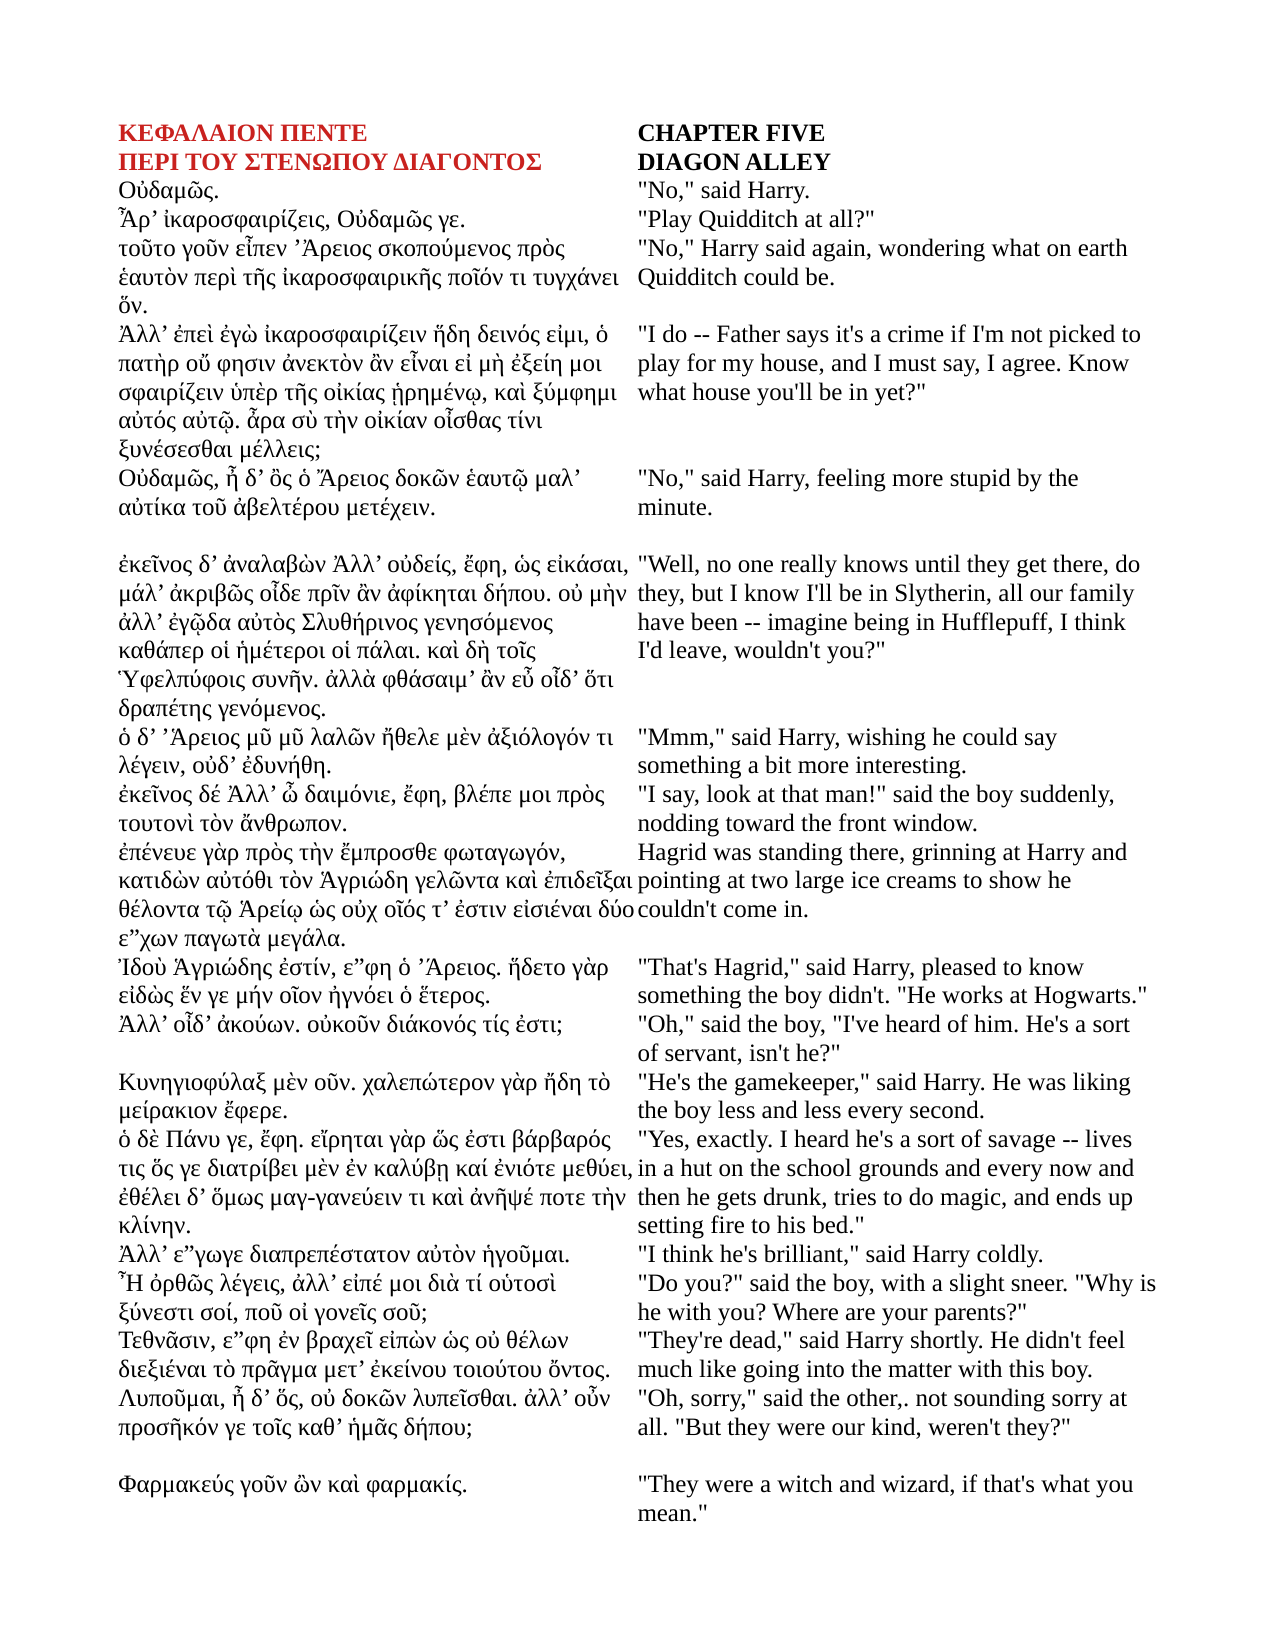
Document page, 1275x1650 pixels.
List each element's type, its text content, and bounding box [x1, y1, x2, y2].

table_cell Οὐδαμῶς, ἦ δ’ ὂς ὁ Ἄρειος δοκῶν ἑαυτῷ μαλ’ αὐτίκα τοῦ ἀβελτέρου μετέχειν. [118, 463, 637, 549]
table_cell Τεθνᾶσιν, ε”φη ἐν βραχεῖ εἰπὼν ὡς οὐ θέλων διεξιέναι τὸ πρᾶγμα μετ’ ἐκείνου τοιούτου ὄντος. [118, 1326, 637, 1383]
table_cell ἐκεῖνος δέ Ἀλλ’ ὦ δαιμόνιε, ἔφη, βλέπε μοι πρὸς τουτονὶ τὸν ἄνθρωπον. [118, 779, 637, 837]
table_cell ὁ δ’ ’Ἁρειος μῦ μῦ λαλῶν ἤθελε μὲν ἀξιόλογόν τι λέγειν, οὐδ’ ἐδυνήθη. [118, 722, 637, 779]
table_cell "No," Harry said again, wondering what on earth Quidditch could be. [637, 233, 1157, 319]
table_cell Φαρμακεύς γοῦν ὢν καὶ φαρμακίς. [118, 1469, 637, 1527]
table_cell Κυνηγιοφύλαξ μὲν οῦν. χαλεπώτερον γὰρ ἤδη τὸ μείρακιον ἔφερε. [118, 1067, 637, 1124]
table_cell "Do you?" said the boy, with a slight sneer. "Why is he with you? Where are your parents?" [637, 1268, 1157, 1326]
table_cell ὁ δὲ Πάνυ γε, ἔφη. εἴρηται γὰρ ὥς ἐστι βάρβαρός τις ὅς γε διατρίβει μὲν ἐν καλύβῃ καί ἐνιότε μεθύει, ἐθέλει δ’ ὅμως μαγ-γανεύειν τι καὶ ἀνῆψέ ποτε τὴν κλίνην. [118, 1124, 637, 1239]
table_cell "Well, no one really knows until they get there, do they, but I know I'll be in Slytherin, all our family have been -- imagine being in Hufflepuff, I think I'd leave, wouldn't you?" [637, 549, 1157, 722]
table_cell "No," said Harry. [637, 176, 1157, 204]
table_cell "Mmm," said Harry, wishing he could say something a bit more interesting. [637, 722, 1157, 779]
table_cell Ἆρ’ ἰκαροσφαιρίζεις, Οὐδαμῶς γε. [118, 204, 637, 233]
table_cell "They're dead," said Harry shortly. He didn't feel much like going into the matter with this boy. [637, 1326, 1157, 1383]
table_cell "I think he's brilliant," said Harry coldly. [637, 1239, 1157, 1268]
table_header CHAPTER FIVE DIAGON ALLEY [637, 118, 1157, 176]
table_cell ἐκεῖνος δ’ ἀναλαβὼν Ἀλλ’ οὐδείς, ἔφη, ὡς εἰκάσαι, μάλ’ ἀκριβῶς οἶδε πρῖν ἂν ἀφίκηται δήπου. οὐ μὴν ἀλλ’ ἐγῷδα αὐτὸς Σλυθήρινος γενησόμενος καθάπερ οἱ ἡμέτεροι οἱ πάλαι. καὶ δὴ τοῖς Ὑφελπύφοις συνῆν. ἀλλὰ φθάσαιμ’ ἂν εὖ οἶδ’ ὅτι δραπέτης γενόμενος. [118, 549, 637, 722]
table_cell Οὐδαμῶς. [118, 176, 637, 204]
table_cell "Oh, sorry," said the other,. not sounding sorry at all. "But they were our kind, weren't they?" [637, 1383, 1157, 1469]
table_cell Hagrid was standing there, grinning at Harry and pointing at two large ice creams to show he couldn't come in. [637, 837, 1157, 952]
table_cell "Yes, exactly. I heard he's a sort of savage -- lives in a hut on the school grounds and every now and then he gets drunk, tries to do magic, and ends up setting fire to his bed." [637, 1124, 1157, 1239]
table_cell Ἦ ὀρθῶς λέγεις, ἀλλ’ εἰπέ μοι διὰ τί οὑτοσὶ ξύνεστι σοί, ποῦ οἰ γονεῖς σοῦ; [118, 1268, 637, 1326]
table_cell "He's the gamekeeper," said Harry. He was liking the boy less and less every second. [637, 1067, 1157, 1124]
table_cell Λυποῦμαι, ἦ δ’ ὅς, οὐ δοκῶν λυπεῖσθαι. ἀλλ’ οὖν προσῆκόν γε τοῖς καθ’ ἡμᾶς δήπου; [118, 1383, 637, 1469]
table_cell "They were a witch and wizard, if that's what you mean." [637, 1469, 1157, 1527]
table_cell "No," said Harry, feeling more stupid by the minute. [637, 463, 1157, 549]
table_cell τοῦτο γοῦν εἶπεν ’Ἀρειος σκοπούμενος πρὸς ἑαυτὸν περὶ τῆς ἰκαροσφαιρικῆς ποῖόν τι τυγχάνει ὅν. [118, 233, 637, 319]
table_cell ἐπένευε γὰρ πρὸς τὴν ἔμπροσθε φωταγωγόν, κατιδὼν αὐτόθι τὸν Ἁγριώδη γελῶντα καὶ ἐπιδεῖξαι θέλοντα τῷ Ἁρείῳ ὡς οὐχ οῖός τ’ ἐστιν εἰσιέναι δύο ε”χων παγωτὰ μεγάλα. [118, 837, 637, 952]
table_cell "Oh," said the boy, "I've heard of him. He's a sort of servant, isn't he?" [637, 1009, 1157, 1067]
table_cell Ἀλλ’ ἐπεὶ ἐγὼ ἰκαροσφαιρίζειν ἥδη δεινός εἰμι, ὁ πατὴρ οὔ φησιν ἀνεκτὸν ἂν εἶναι εἰ μὴ ἐξείη μοι σφαιρίζειν ὑπὲρ τῆς οἰκίας ᾑρημένῳ, καὶ ξύμφημι αὐτός αὐτῷ. ἆρα σὺ τὴν οἰκίαν οἶσθας τίνι ξυνέσεσθαι μέλλεις; [118, 319, 637, 463]
table_cell "Play Quidditch at all?" [637, 204, 1157, 233]
table_cell "I say, look at that man!" said the boy suddenly, nodding toward the front window. [637, 779, 1157, 837]
table_cell "That's Hagrid," said Harry, pleased to know something the boy didn't. "He works at Hogwarts." [637, 952, 1157, 1009]
table_cell Ἀλλ’ οἶδ’ ἀκούων. οὐκοῦν διάκονός τίς ἐστι; [118, 1009, 637, 1067]
table_cell Ἀλλ’ ε”γωγε διαπρεπέστατον αὐτὸν ἡγοῦμαι. [118, 1239, 637, 1268]
table_header ΚΕΦΑΛΑΙΟΝ ΠΕΝΤΕ ΠΕΡΙ ΤΟΥ ΣΤΕΝΩΠΟΥ ΔΙΑΓΟΝΤΟΣ [118, 118, 637, 176]
table_cell Ἰδοὺ Ἁγριώδης ἐστίν, ε”φη ὁ ’Άρειος. ἥδετο γὰρ εἰδὼς ἕν γε μήν οῖον ἠγνόει ὁ ἕτερος. [118, 952, 637, 1009]
table_cell "I do -- Father says it's a crime if I'm not picked to play for my house, and I must say, I agree. Know what house you'll be in yet?" [637, 319, 1157, 463]
